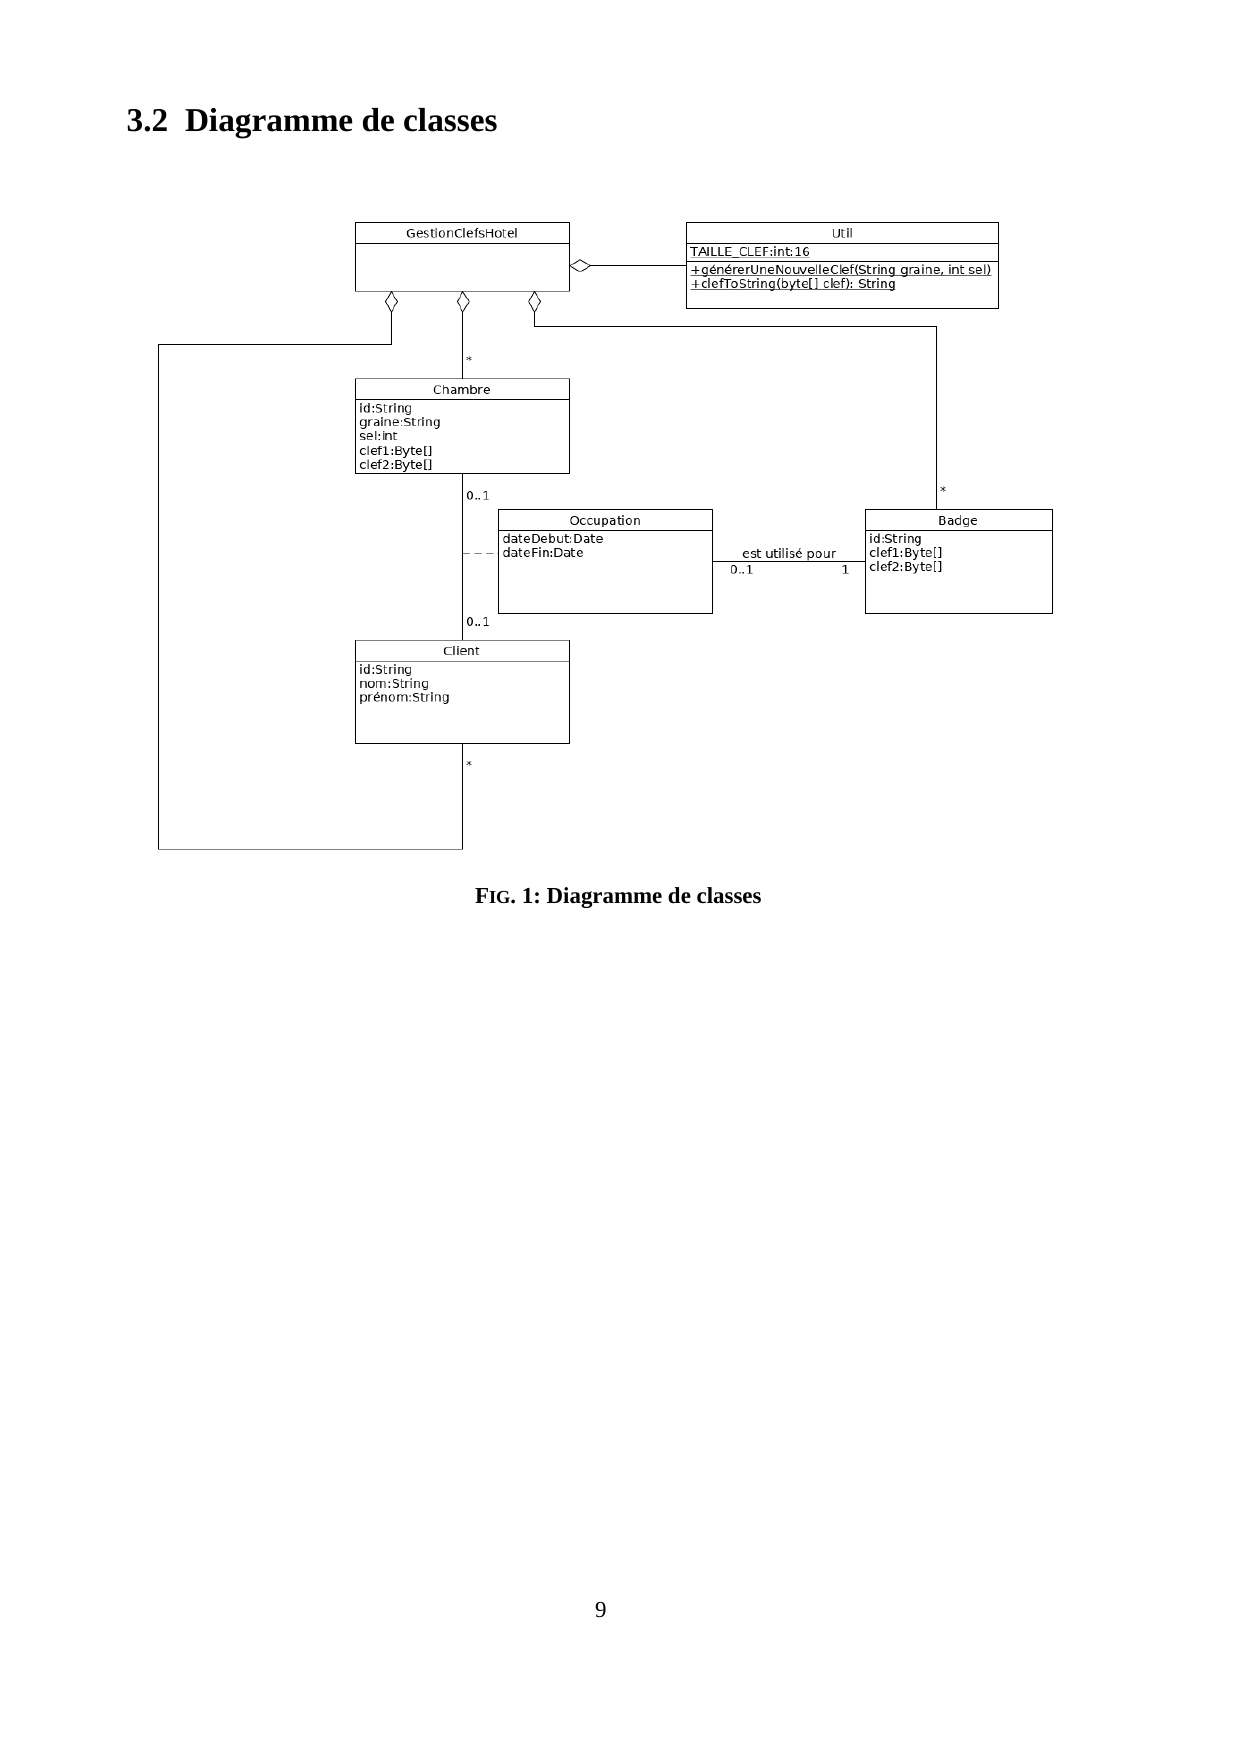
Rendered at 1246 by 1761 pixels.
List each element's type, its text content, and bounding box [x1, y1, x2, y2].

text Fig. 1: Diagramme de classes [126, 245, 1075, 909]
subtitle 3.2 Diagramme de classes [126, 100, 1075, 138]
